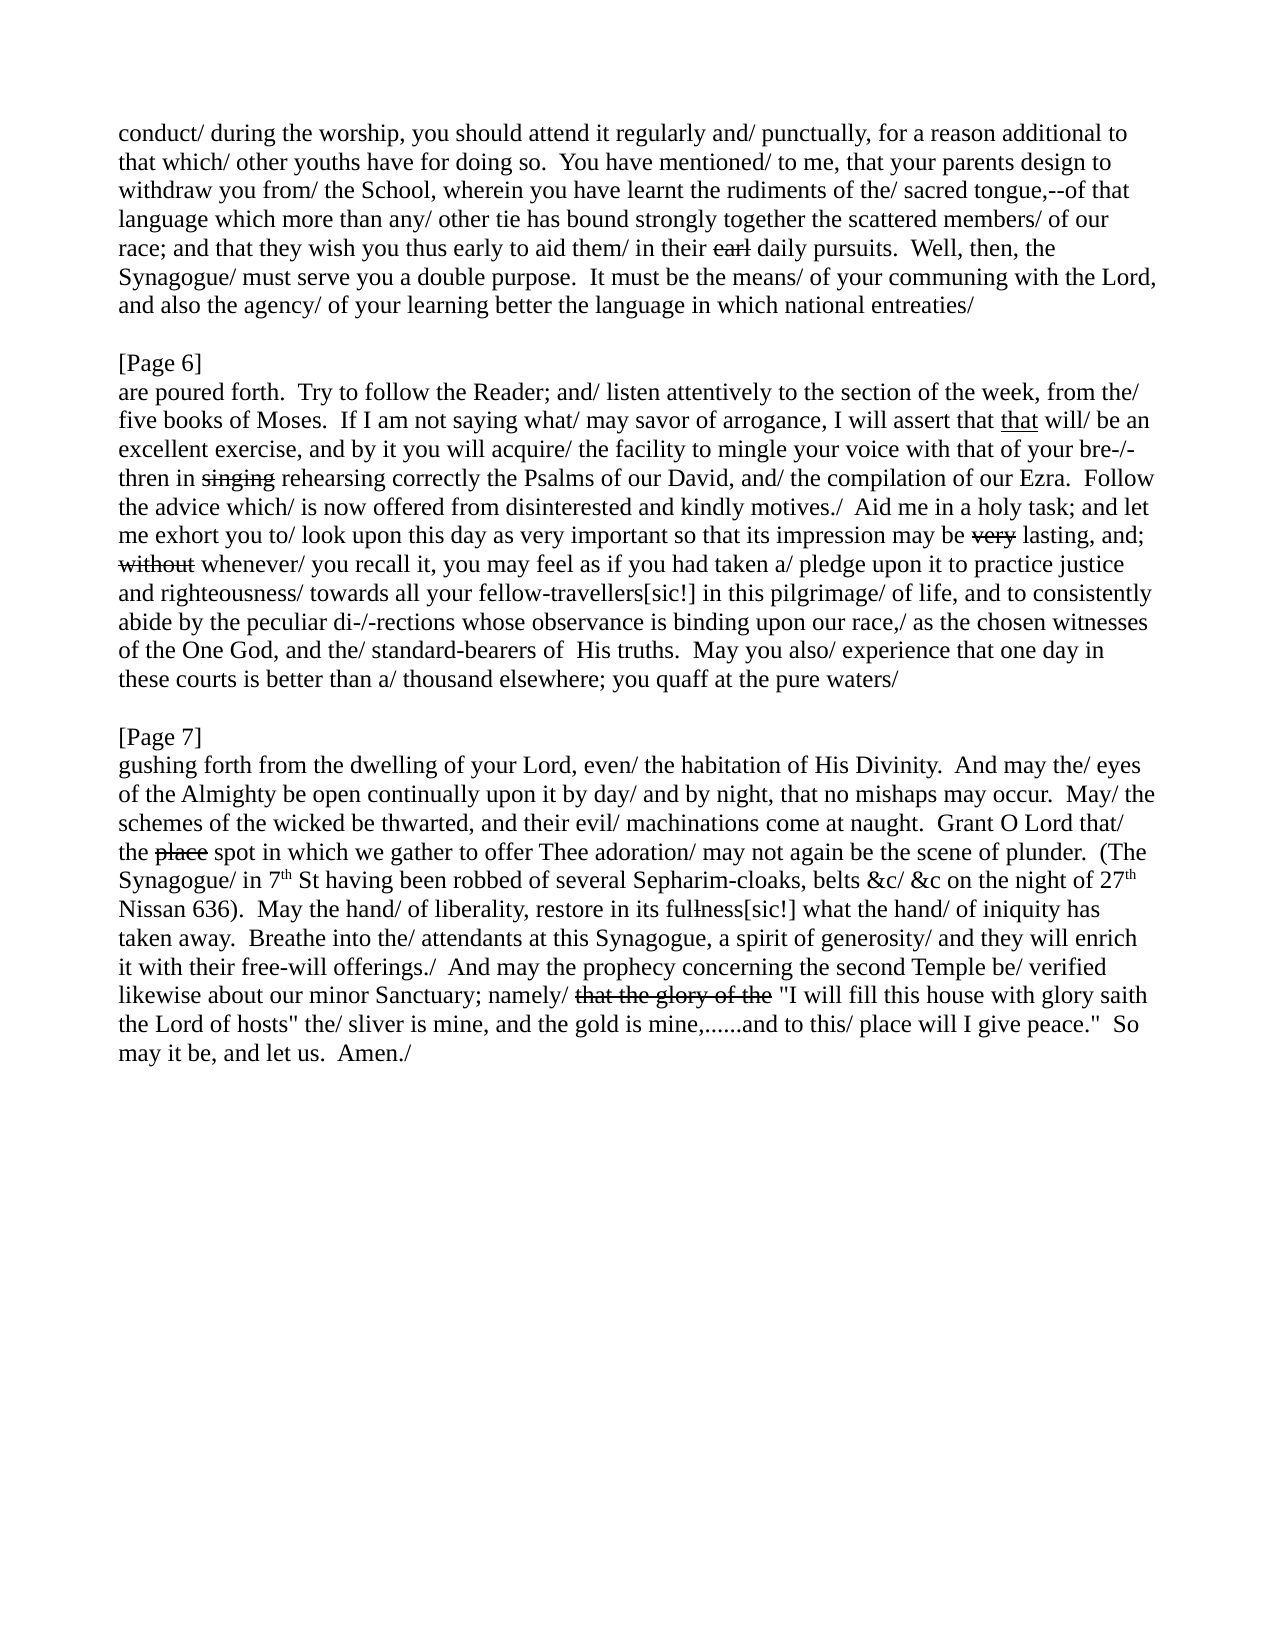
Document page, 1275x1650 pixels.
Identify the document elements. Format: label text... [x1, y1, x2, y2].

text gushing forth from the dwelling of your Lord, even/ the habitation of His Divinity. And may the/ eyes of the Almighty be open continually upon it by day/ and by night, that no mishaps may occur. May/ the schemes of the wicked be thwarted, and their evil/ machinations come at naught. Grant O Lord that/ the place spot in which we gather to offer Thee adoration/ may not again be the scene of plunder. (The Synagogue/ in 7th St having been robbed of several Sepharim-cloaks, belts &c/ &c on the night of 27th Nissan 636). May the hand/ of liberality, restore in its fullness[sic!] what the hand/ of iniquity has taken away. Breathe into the/ attendants at this Synagogue, a spirit of generosity/ and they will enrich it with their free-will offerings./ And may the prophecy concerning the second Temple be/ verified likewise about our minor Sanctuary; namely/ that the glory of the "I will fill this house with glory saith the Lord of hosts" the/ sliver is mine, and the gold is mine,......and to this/ place will I give peace." So may it be, and let us. Amen./ [118, 751, 1157, 1067]
text [Page 7] [118, 722, 1157, 751]
text are poured forth. Try to follow the Reader; and/ listen attentively to the section of the week, from the/ five books of Moses. If I am not saying what/ may savor of arrogance, I will assert that that will/ be an excellent exercise, and by it you will acquire/ the facility to mingle your voice with that of your bre-/-thren in singing rehearsing correctly the Psalms of our David, and/ the compilation of our Ezra. Follow the advice which/ is now offered from disinterested and kindly motives./ Aid me in a holy task; and let me exhort you to/ look upon this day as very important so that its impression may be very lasting, and; without whenever/ you recall it, you may feel as if you had taken a/ pledge upon it to practice justice and righteousness/ towards all your fellow-travellers[sic!] in this pilgrimage/ of life, and to consistently abide by the peculiar di-/-rections whose observance is binding upon our race,/ as the chosen witnesses of the One God, and the/ standard-bearers of His truths. May you also/ experience that one day in these courts is better than a/ thousand elsewhere; you quaff at the pure waters/ [118, 377, 1157, 693]
text [Page 6] [118, 348, 1157, 377]
text conduct/ during the worship, you should attend it regularly and/ punctually, for a reason additional to that which/ other youths have for doing so. You have mentioned/ to me, that your parents design to withdraw you from/ the School, wherein you have learnt the rudiments of the/ sacred tongue,--of that language which more than any/ other tie has bound strongly together the scattered members/ of our race; and that they wish you thus early to aid them/ in their earl daily pursuits. Well, then, the Synagogue/ must serve you a double purpose. It must be the means/ of your communing with the Lord, and also the agency/ of your learning better the language in which national entreaties/ [118, 118, 1157, 319]
